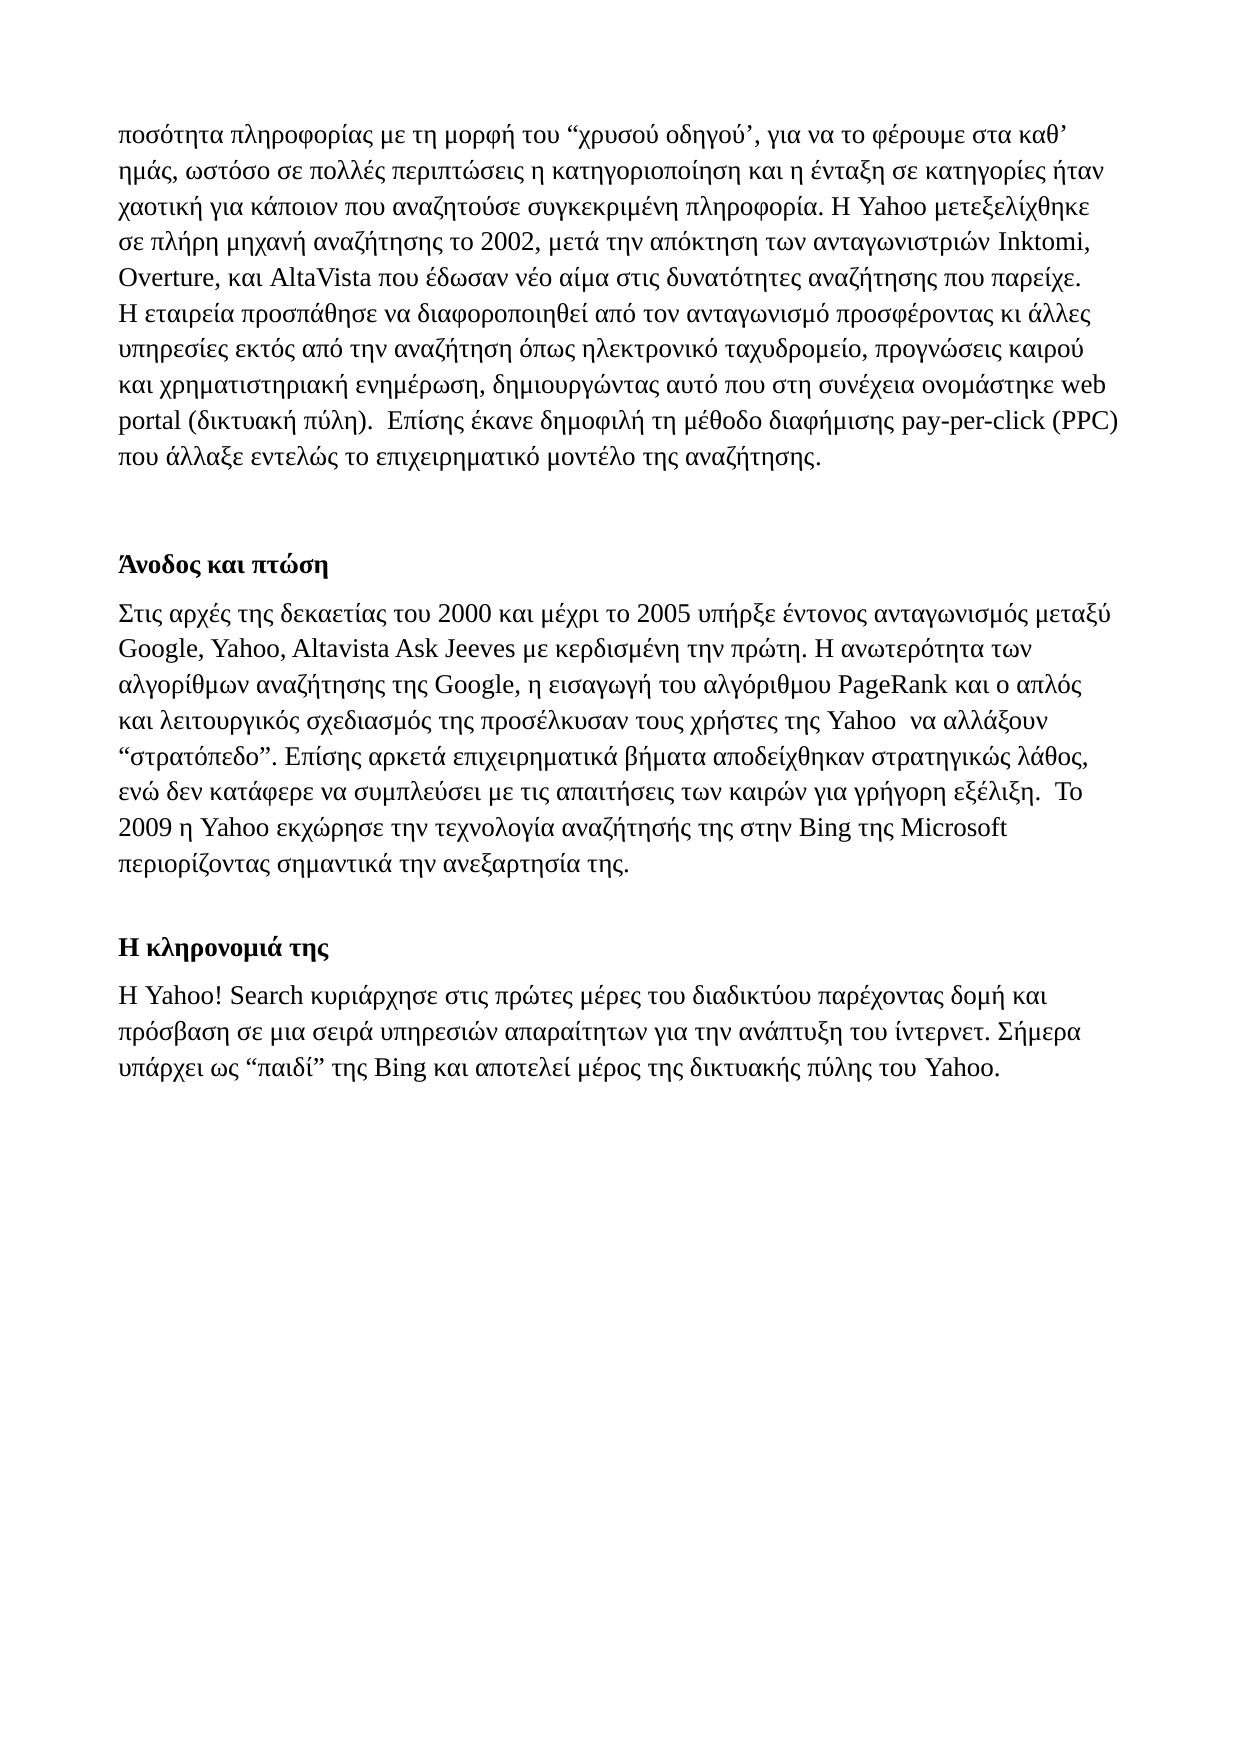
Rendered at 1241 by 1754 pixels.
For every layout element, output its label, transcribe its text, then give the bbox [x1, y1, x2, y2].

text Η εταιρεία προσπάθησε να διαφοροποιηθεί από τον ανταγωνισμό προσφέροντας κι άλλες υπηρεσίες εκτός από την αναζήτηση όπως ηλεκτρονικό ταχυδρομείο, προγνώσεις καιρού και χρηματιστηριακή ενημέρωση, δημιουργώντας αυτό που στη συνέχεια ονομάστηκε web portal (δικτυακή πύλη). Επίσης έκανε δημοφιλή τη μέθοδο διαφήμισης pay-per-click (PPC) που άλλαξε εντελώς το επιχειρηματικό μοντέλο της αναζήτησης. [118, 297, 1122, 471]
text Η Yahoo! Search κυριάρχησε στις πρώτες μέρες του διαδικτύου παρέχοντας δομή και πρόσβαση σε μια σειρά υπηρεσιών απαραίτητων για την ανάπτυξη του ίντερνετ. Σήμερα υπάρχει ως “παιδί” της Bing και αποτελεί μέρος της δικτυακής πύλης του Yahoo. [118, 979, 1122, 1082]
text Στις αρχές της δεκαετίας του 2000 και μέχρι το 2005 υπήρξε έντονος ανταγωνισμός μεταξύ Google, Yahoo, Altavista Ask Jeeves με κερδισμένη την πρώτη. Η ανωτερότητα των αλγορίθμων αναζήτησης της Google, η εισαγωγή του αλγόριθμου PageRank και ο απλός και λειτουργικός σχεδιασμός της προσέλκυσαν τους χρήστες της Yahoo να αλλάξουν “στρατόπεδο”. Επίσης αρκετά επιχειρηματικά βήματα αποδείχθηκαν στρατηγικώς λάθος, ενώ δεν κατάφερε να συμπλεύσει με τις απαιτήσεις των καιρών για γρήγορη εξέλιξη. To 2009 η Yahoo εκχώρησε την τεχνολογία αναζήτησής της στην Bing της Microsoft περιορίζοντας σημαντικά την ανεξαρτησία της. [118, 597, 1122, 878]
text ποσότητα πληροφορίας με τη μορφή του “χρυσού οδηγού’, για να το φέρουμε στα καθ’ ημάς, ωστόσο σε πολλές περιπτώσεις η κατηγοριοποίηση και η ένταξη σε κατηγορίες ήταν χαοτική για κάποιον που αναζητούσε συγκεκριμένη πληροφορία. Η Yahoo μετεξελίχθηκε σε πλήρη μηχανή αναζήτησης το 2002, μετά την απόκτηση των ανταγωνιστριών Inktomi, Overture, και AltaVista που έδωσαν νέο αίμα στις δυνατότητες αναζήτησης που παρείχε. [118, 118, 1122, 292]
subtitle Άνοδος και πτώση [118, 549, 1122, 580]
subtitle Η κληρονομιά της [118, 931, 1122, 962]
